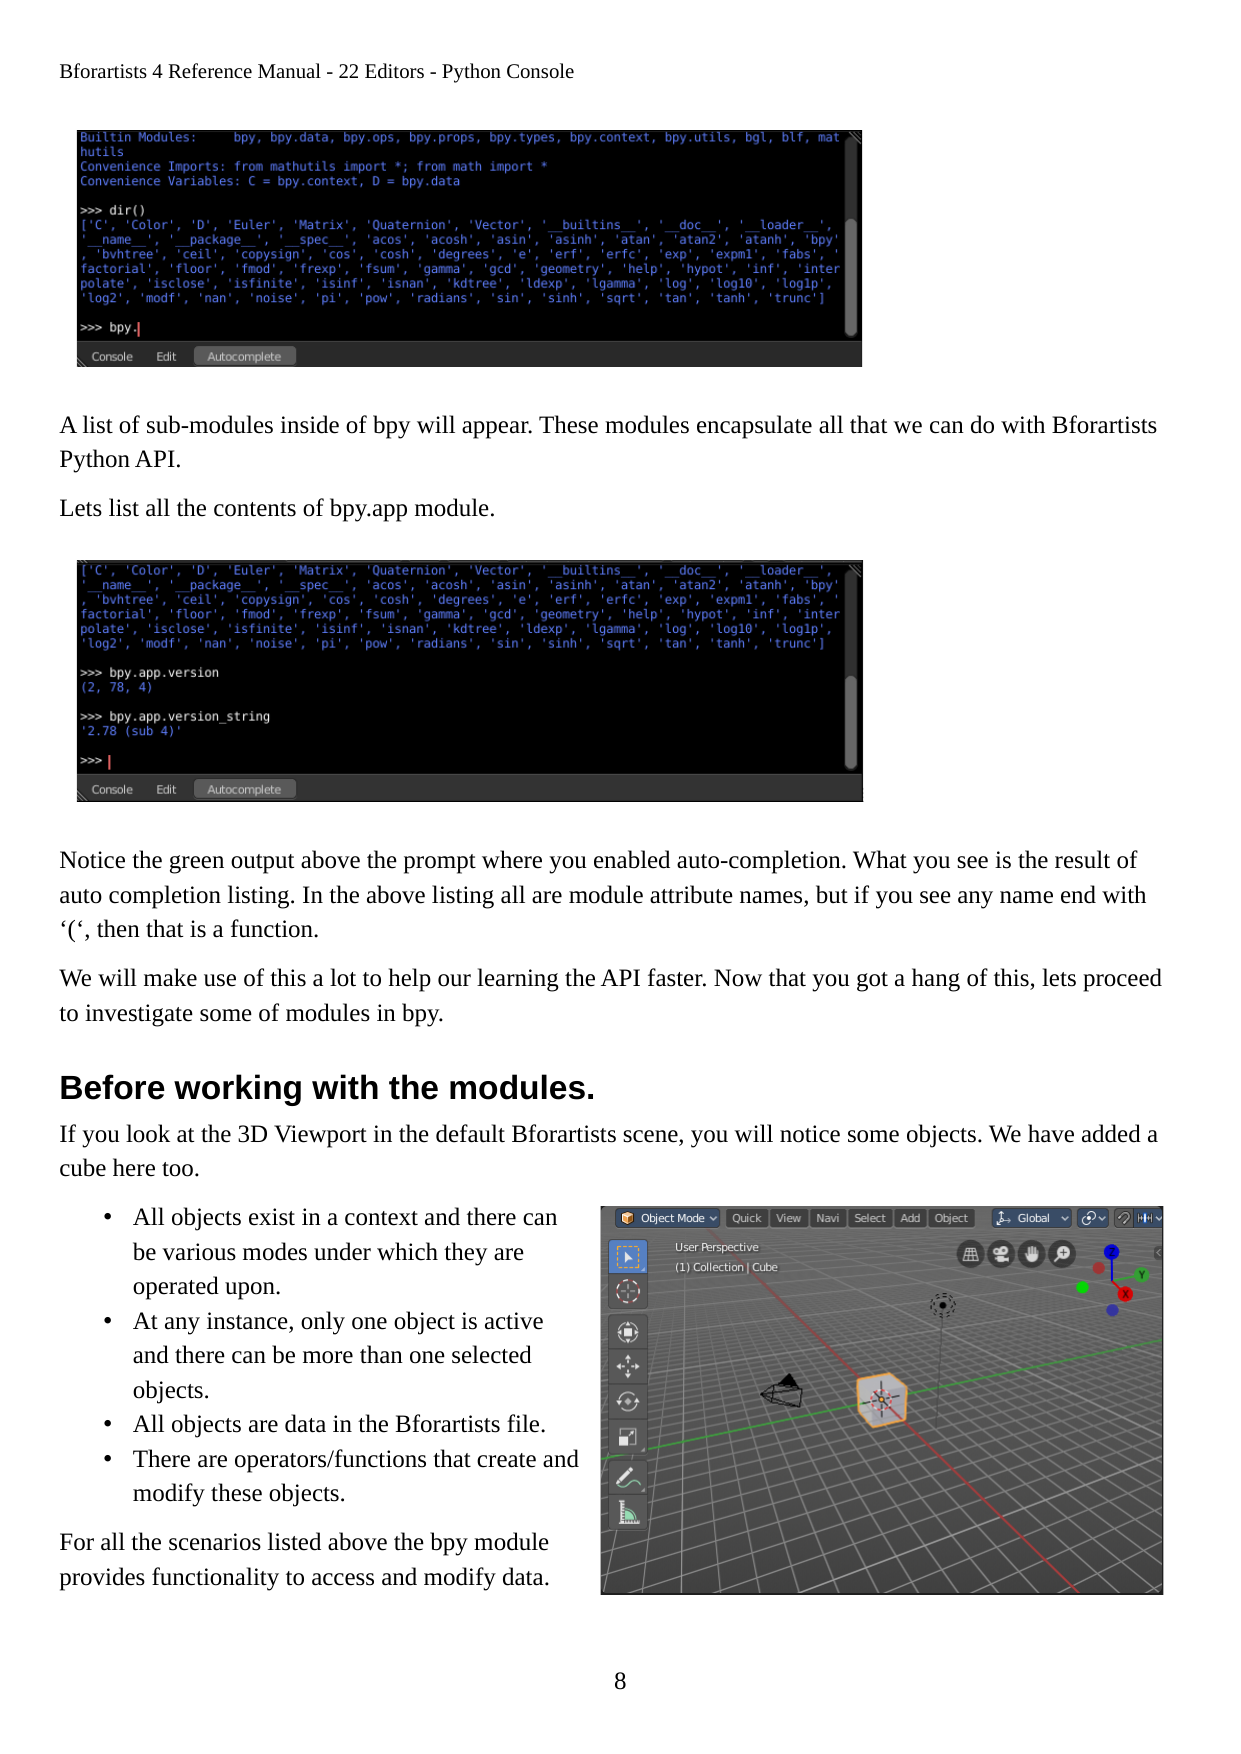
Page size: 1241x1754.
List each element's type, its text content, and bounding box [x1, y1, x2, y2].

text For all the scenarios listed above the bpy module provides functionality to access and modify data. [59, 1527, 600, 1591]
text A list of sub-modules inside of bpy will appear. These modules encapsulate all that we can do with Bforartists Python API. [59, 410, 1181, 473]
picture [600, 1206, 1164, 1595]
list At any instance, only one object is active and there can be more than one selected objects. [103, 1306, 600, 1403]
list All objects are data in the Bforartists file. [103, 1409, 600, 1438]
text If you look at the 3D Viewport in the default Bforartists scene, you will notice some objects. We have added a cube here too. [59, 1119, 1181, 1182]
picture [76, 130, 863, 367]
subtitle Before working with the modules. [59, 1068, 1181, 1106]
text We will make use of this a lot to help our learning the API faster. Now that you got a hang of this, lets proceed to investigate some of modules in bpy. [59, 963, 1181, 1027]
text Notice the green output above the prompt where you enabled auto-completion. What you see is the result of auto completion listing. In the above listing all are module attribute names, but if you see any name end with ‘(‘, then that is a function. [59, 845, 1181, 943]
text Lets list all the contents of bpy.app module. [59, 493, 1181, 522]
picture [76, 560, 864, 802]
list There are operators/functions that create and modify these objects. [103, 1444, 600, 1507]
list All objects exist in a context and there can be various modes under which they are operated upon. [103, 1202, 1181, 1300]
